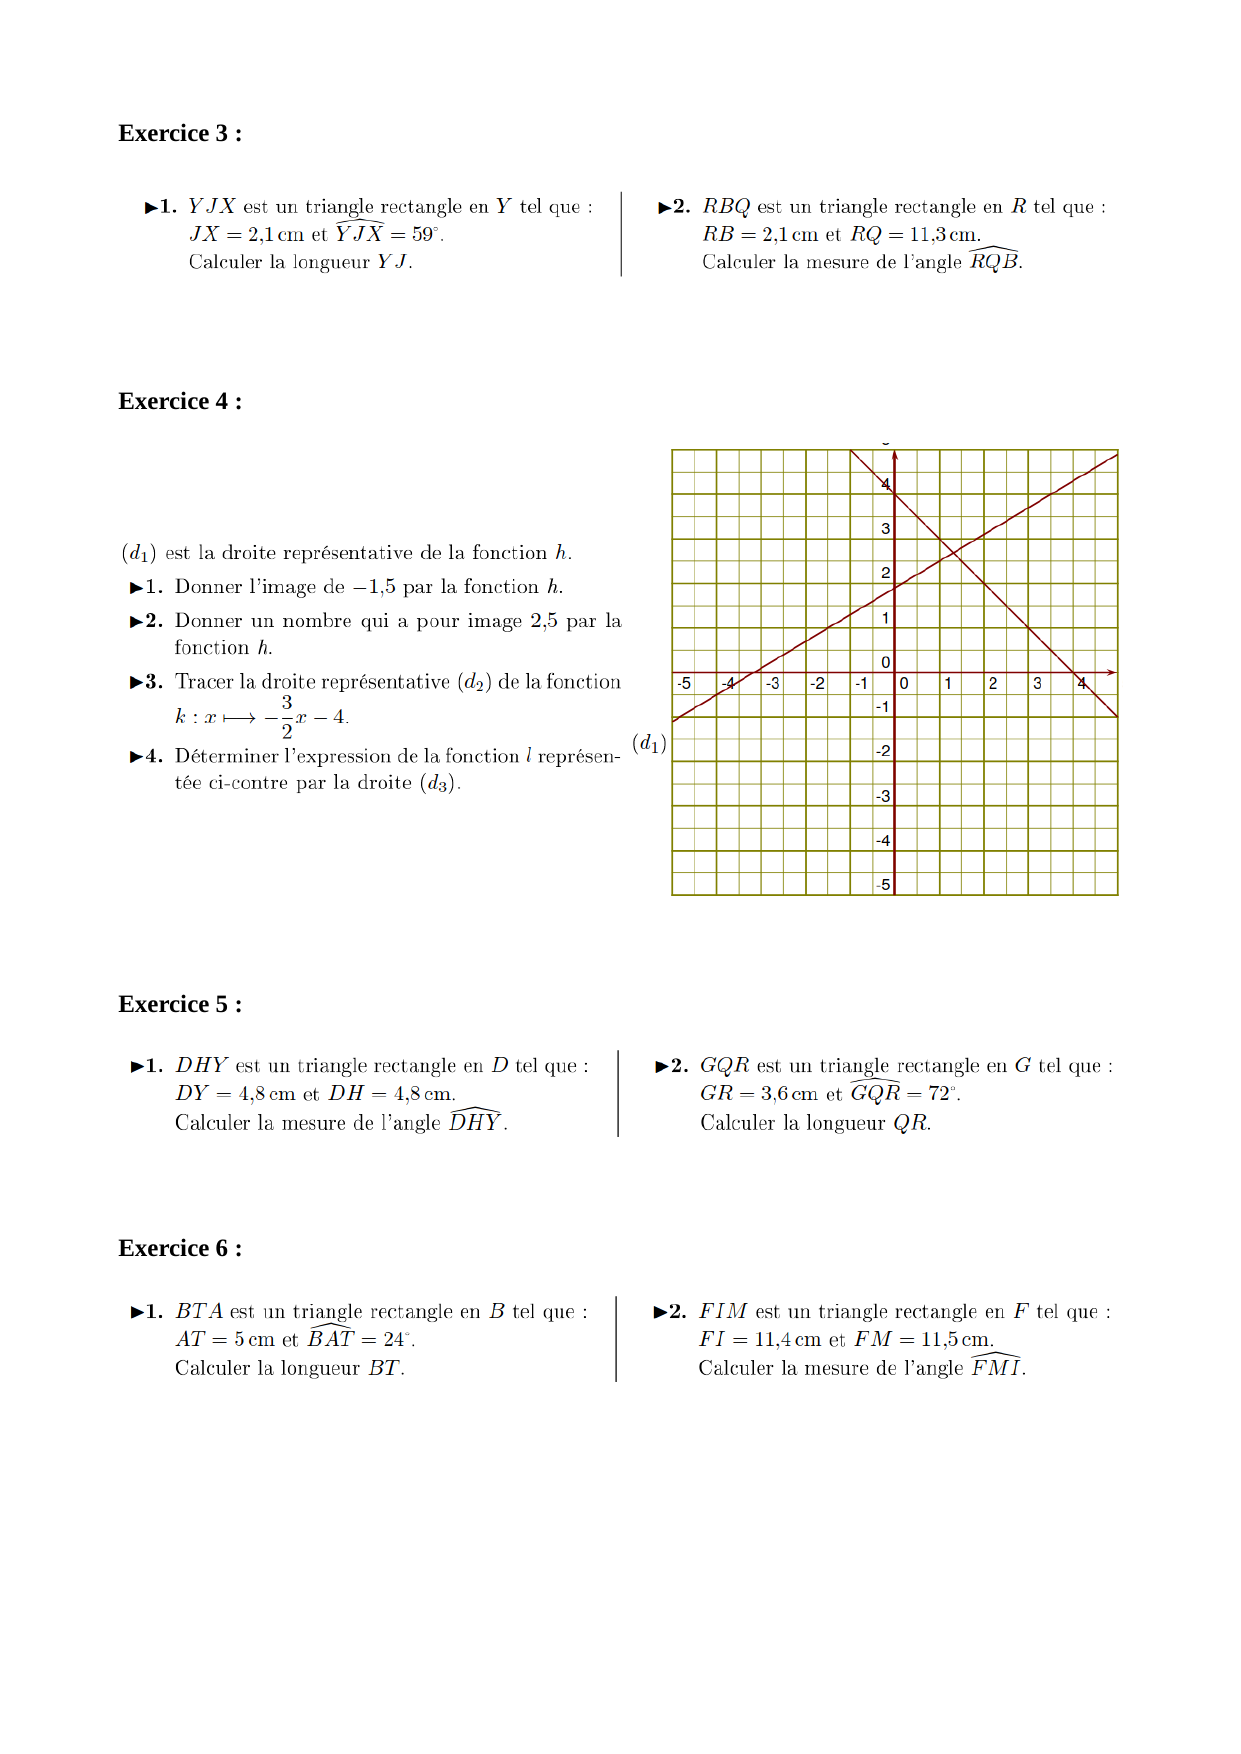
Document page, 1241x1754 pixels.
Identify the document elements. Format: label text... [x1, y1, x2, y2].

text Exercice 5 : [118, 989, 1122, 1018]
text Exercice 6 : [118, 1233, 1122, 1261]
picture [118, 1290, 1123, 1391]
picture [118, 175, 1123, 300]
picture [118, 1046, 1123, 1147]
picture [118, 443, 1123, 903]
text Exercice 4 : [118, 386, 1122, 414]
text Exercice 3 : [118, 118, 1122, 147]
